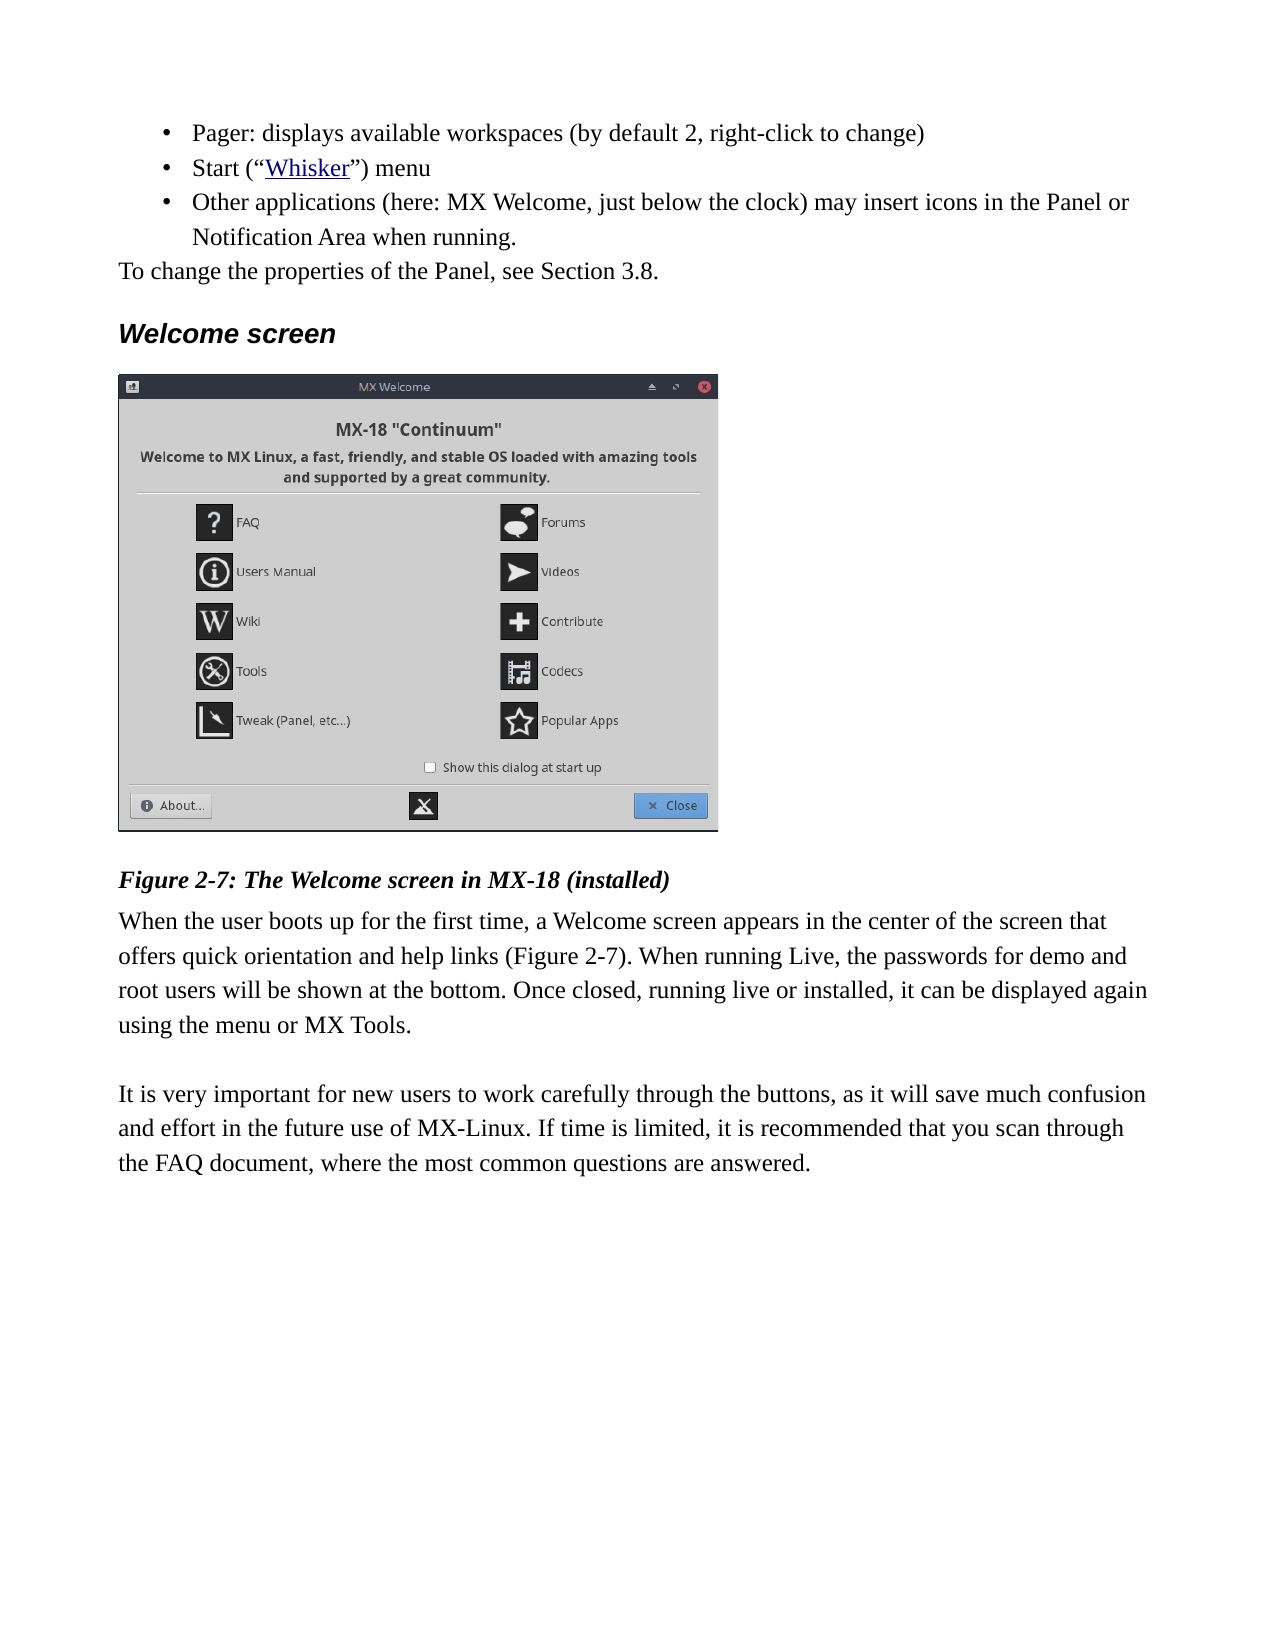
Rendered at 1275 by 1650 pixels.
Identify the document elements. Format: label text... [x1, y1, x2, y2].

list Start (“Whisker”) menu [162, 153, 1157, 181]
subtitle Welcome screen [118, 318, 1157, 349]
list Pager: displays available workspaces (by default 2, right-click to change) [162, 118, 1157, 147]
text It is very important for new users to work carefully through the buttons, as it will save much confusion and effort in the future use of MX-Linux. If time is limited, it is recommended that you scan through the FAQ document, where the most common questions are answered. [118, 1079, 1157, 1176]
text When the user boots up for the first time, a Welcome screen appears in the center of the screen that offers quick orientation and help links (Figure 2-7). When running Live, the passwords for demo and root users will be shown at the bottom. Once closed, running live or installed, it can be displayed again using the menu or MX Tools. [118, 906, 1157, 1038]
list Other applications (here: MX Welcome, just below the clock) may insert icons in the Panel or Notification Area when running. [162, 187, 1157, 250]
picture [118, 374, 719, 832]
text Figure 2-7: The Welcome screen in MX-18 (installed) [118, 865, 1157, 894]
text To change the properties of the Panel, see Section 3.8. [118, 256, 1157, 285]
